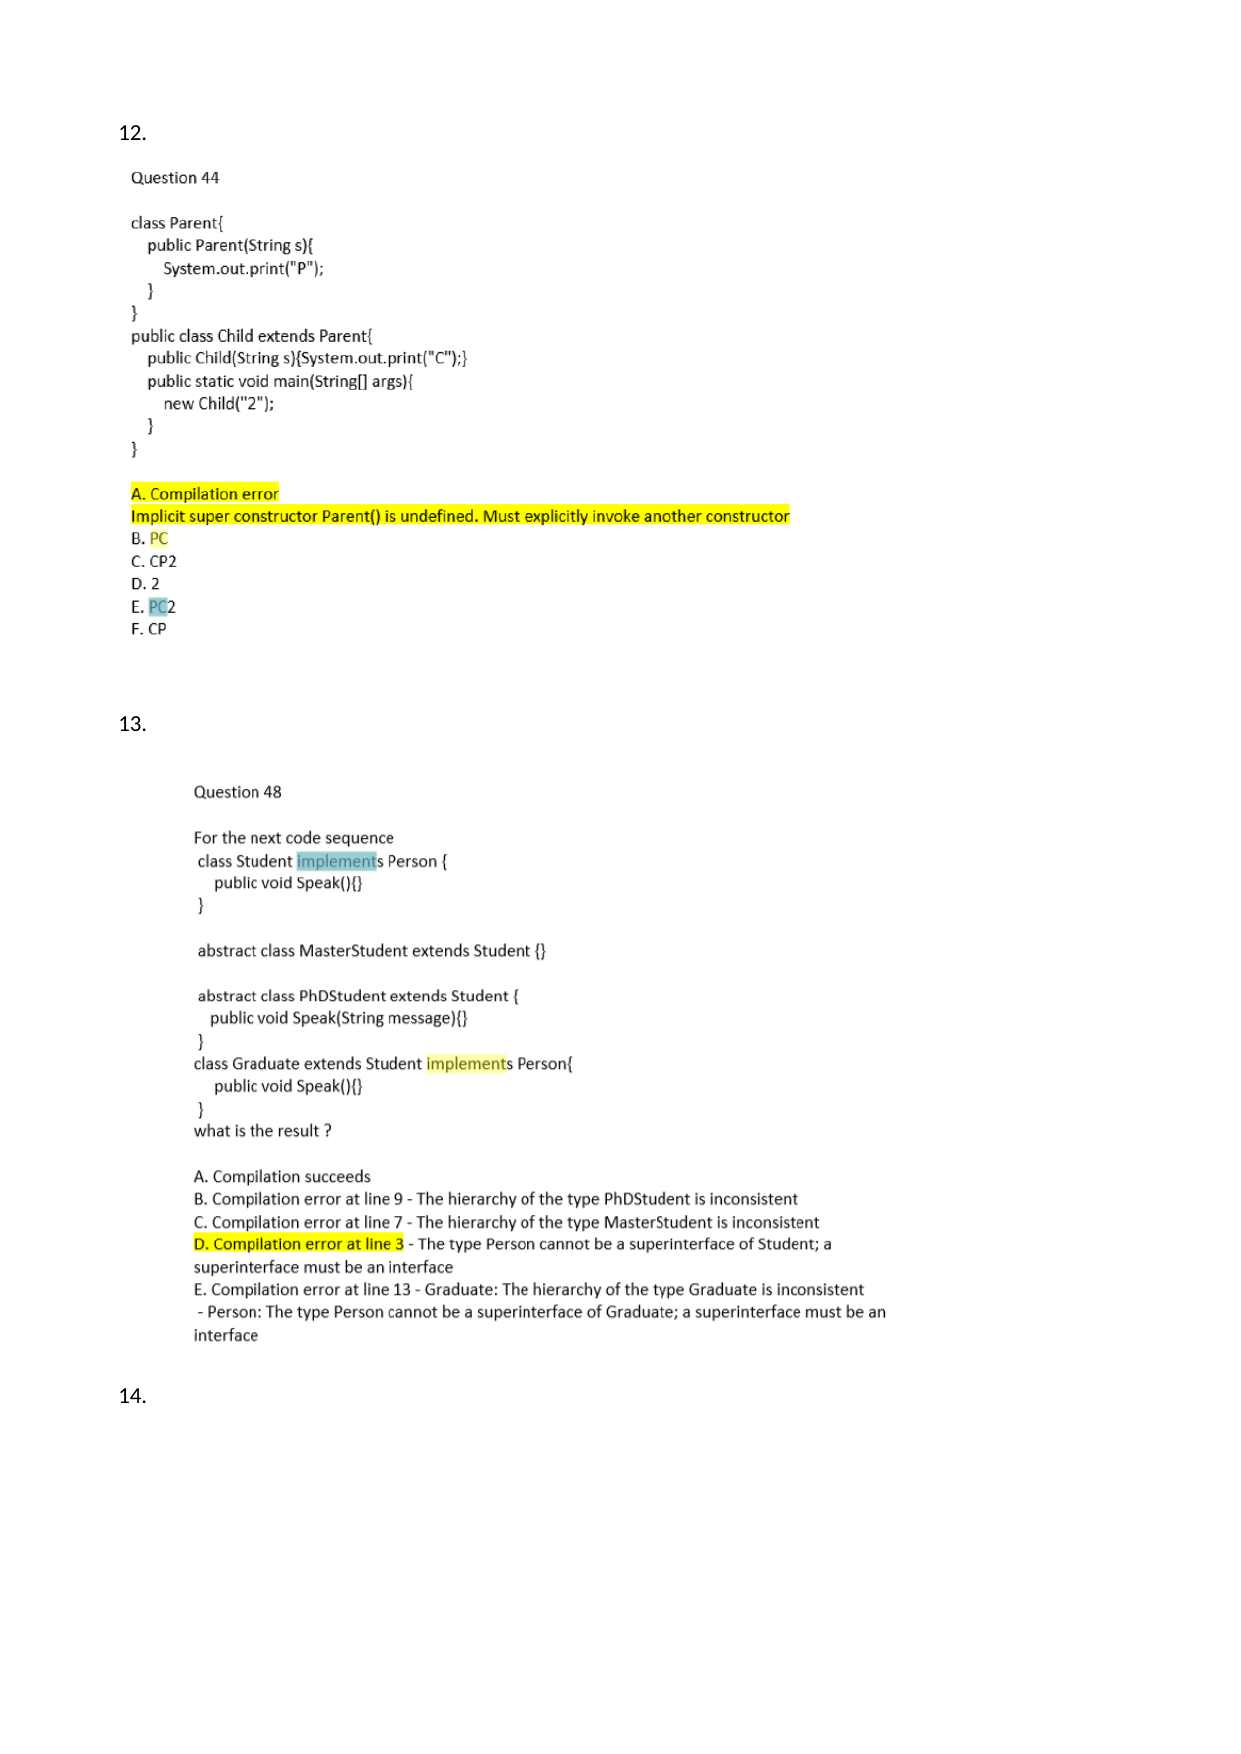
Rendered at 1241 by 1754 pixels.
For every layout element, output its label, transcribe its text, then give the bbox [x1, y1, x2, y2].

text 13. [118, 709, 1122, 737]
text 12. [118, 118, 1122, 146]
text 14. [118, 1382, 1122, 1410]
